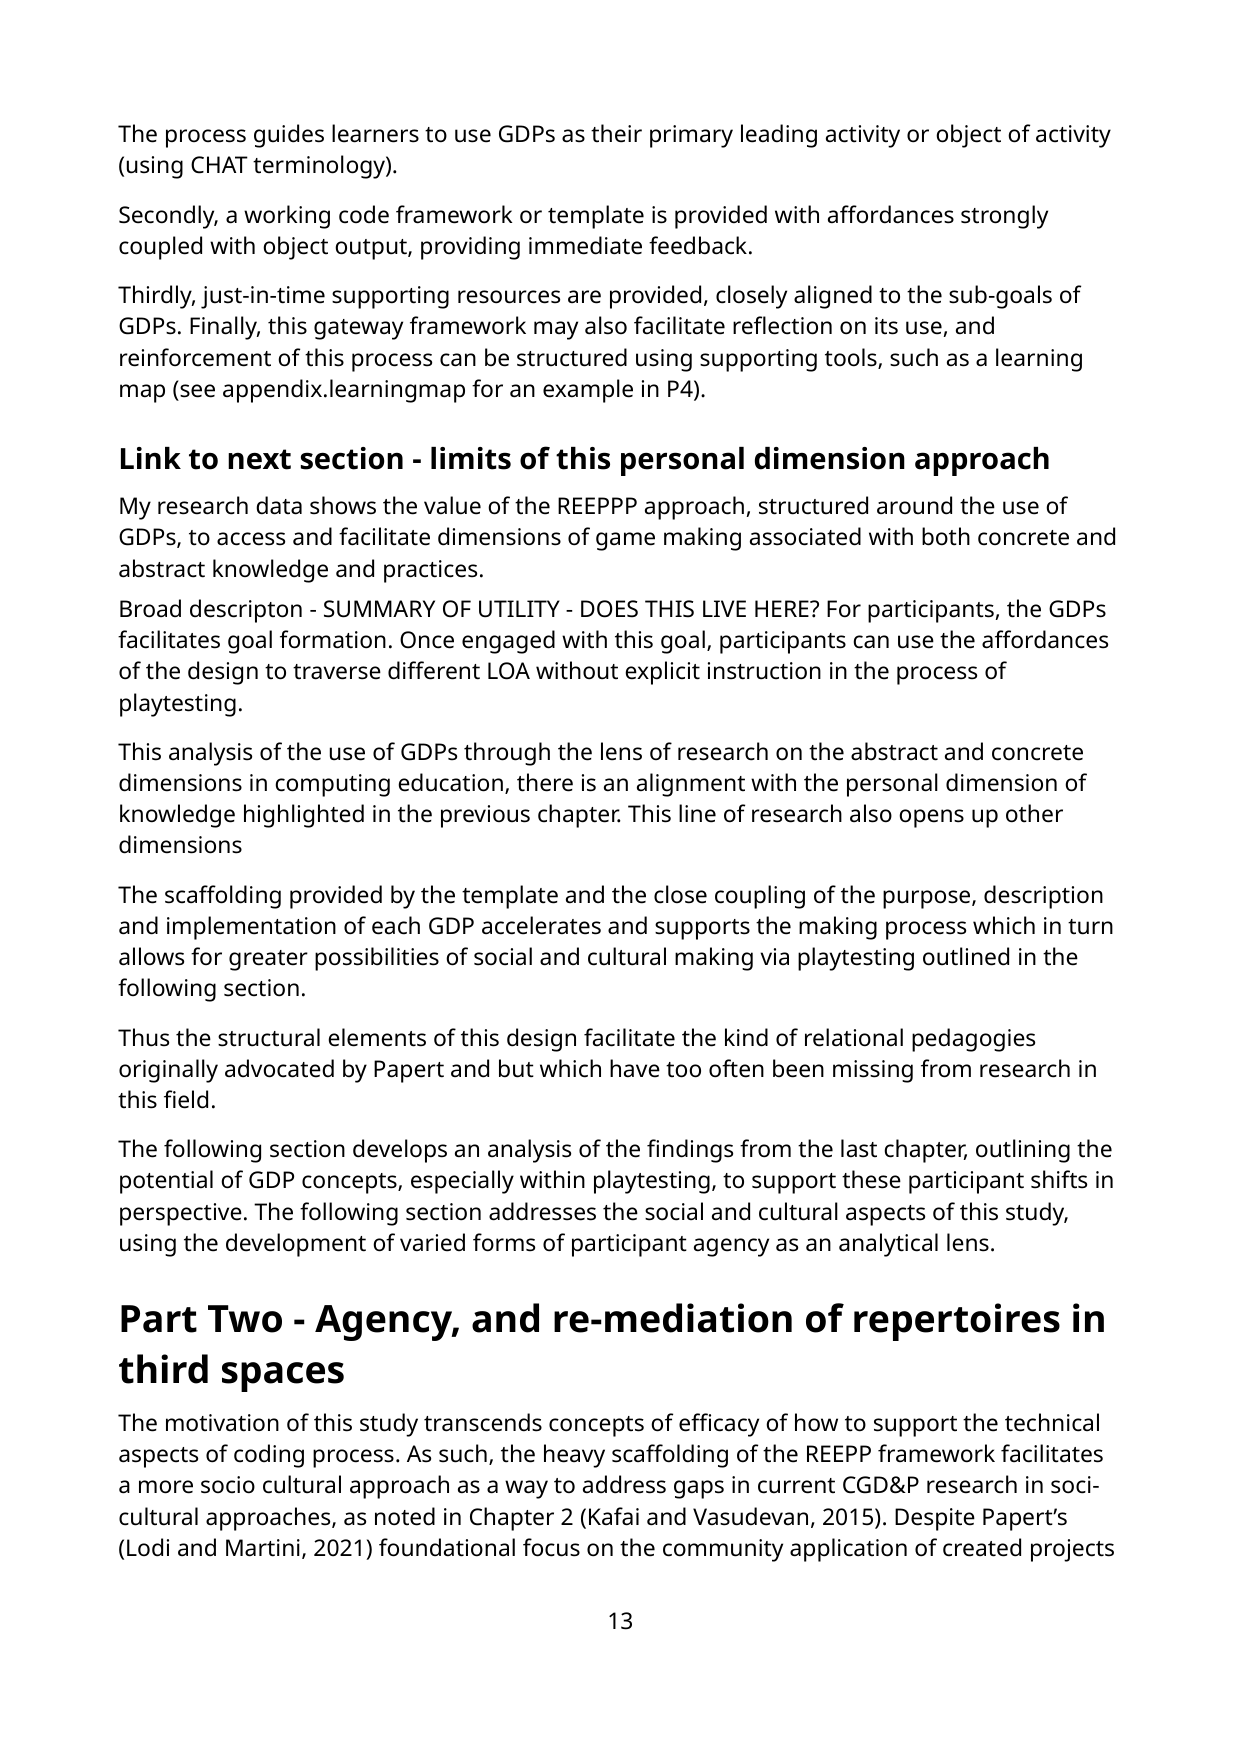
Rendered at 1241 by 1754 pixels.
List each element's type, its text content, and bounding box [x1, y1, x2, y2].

subtitle Link to next section - limits of this personal dimension approach [118, 438, 1122, 478]
text My research data shows the value of the REEPPP approach, structured around the use of GDPs, to access and facilitate dimensions of game making associated with both concrete and abstract knowledge and practices. [118, 490, 1122, 584]
text Broad descripton - SUMMARY OF UTILITY - DOES THIS LIVE HERE? For participants, the GDPs facilitates goal formation. Once engaged with this goal, participants can use the affordances of the design to traverse different LOA without explicit instruction in the process of playtesting. [118, 593, 1122, 718]
text Secondly, a working code framework or template is provided with affordances strongly coupled with object output, providing immediate feedback. [118, 198, 1122, 261]
text The motivation of this study transcends concepts of efficacy of how to support the technical aspects of coding process. As such, the heavy scaffolding of the REEPP framework facilitates a more socio cultural approach as a way to address gaps in current CGD&P research in soci-cultural approaches, as noted in Chapter 2 (Kafai and Vasudevan, 2015). Despite Papert’s (Lodi and Martini, 2021) foundational focus on the community application of created projects [118, 1407, 1122, 1563]
text Thirdly, just-in-time supporting resources are provided, closely aligned to the sub-goals of GDPs. Finally, this gateway framework may also facilitate reflection on its use, and reinforcement of this process can be structured using supporting tools, such as a learning map (see appendix.learningmap for an example in P4). [118, 279, 1122, 404]
subtitle Part Two - Agency, and re-mediation of repertoires in third spaces [118, 1292, 1122, 1394]
text The following section develops an analysis of the findings from the last chapter, outlining the potential of GDP concepts, especially within playtesting, to support these participant shifts in perspective. The following section addresses the social and cultural aspects of this study, using the development of varied forms of participant agency as an analytical lens. [118, 1133, 1122, 1258]
text The scaffolding provided by the template and the close coupling of the purpose, description and implementation of each GDP accelerates and supports the making process which in turn allows for greater possibilities of social and cultural making via playtesting outlined in the following section. [118, 879, 1122, 1004]
text The process guides learners to use GDPs as their primary leading activity or object of activity (using CHAT terminology). [118, 118, 1122, 181]
text Thus the structural elements of this design facilitate the kind of relational pedagogies originally advocated by Papert and but which have too often been missing from research in this field. [118, 1022, 1122, 1115]
text This analysis of the use of GDPs through the lens of research on the abstract and concrete dimensions in computing education, there is an alignment with the personal dimension of knowledge highlighted in the previous chapter. This line of research also opens up other dimensions [118, 736, 1122, 861]
